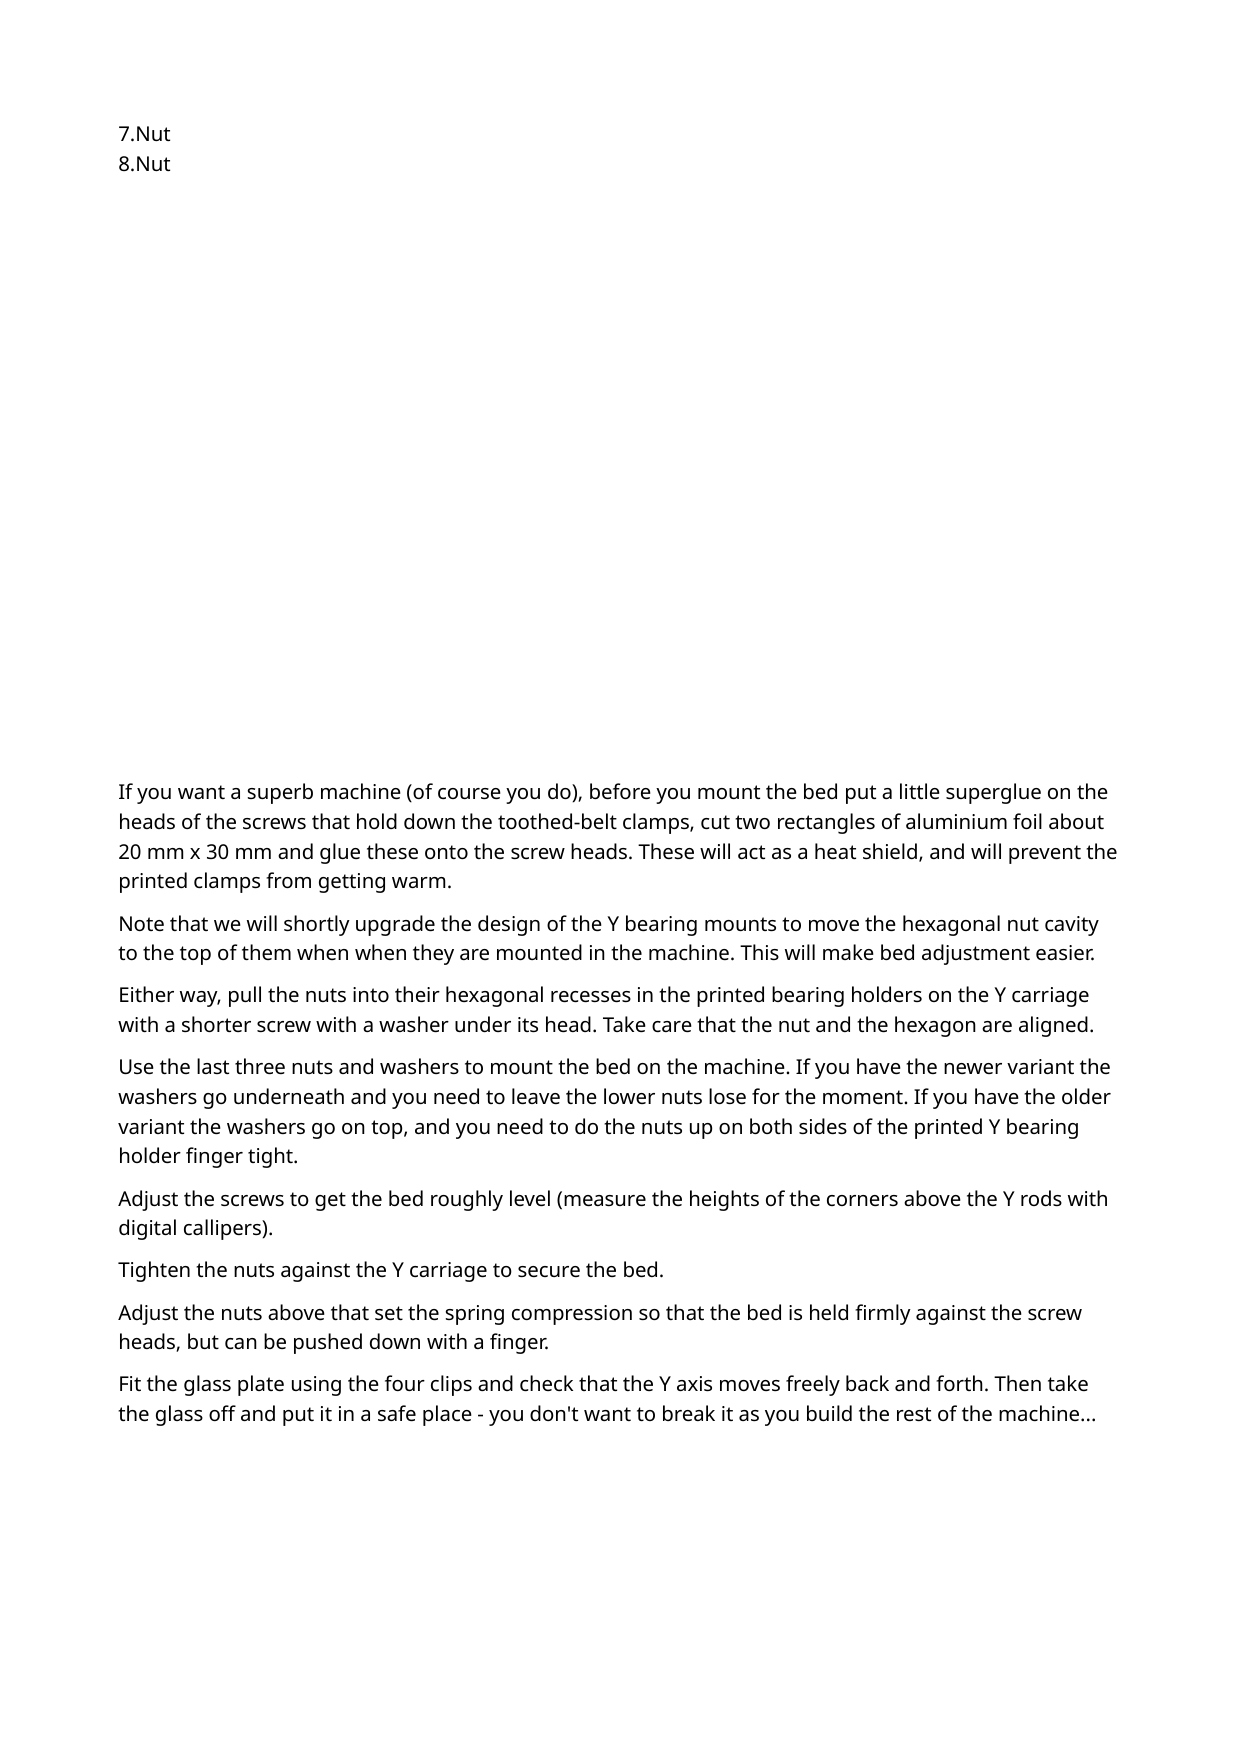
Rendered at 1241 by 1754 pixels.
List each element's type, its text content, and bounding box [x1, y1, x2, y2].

text Note that we will shortly upgrade the design of the Y bearing mounts to move the hexagonal nut cavity to the top of them when when they are mounted in the machine. This will make bed adjustment easier. [118, 907, 1122, 967]
text If you want a superb machine (of course you do), before you mount the bed put a little superglue on the heads of the screws that hold down the toothed-belt clamps, cut two rectangles of aluminium foil about 20 mm x 30 mm and glue these onto the screw heads. These will act as a heat shield, and will prevent the printed clamps from getting warm. [118, 776, 1122, 895]
list Nut [118, 148, 1122, 177]
text Fit the glass plate using the four clips and check that the Y axis moves freely back and forth. Then take the glass off and put it in a safe place - you don't want to break it as you build the rest of the machine... [118, 1368, 1122, 1427]
text Adjust the nuts above that set the spring compression so that the bed is held firmly against the screw heads, but can be pushed down with a finger. [118, 1296, 1122, 1356]
list Nut [118, 118, 1122, 148]
text Adjust the screws to get the bed roughly level (measure the heights of the corners above the Y rods with digital callipers). [118, 1182, 1122, 1242]
text Use the last three nuts and washers to mount the bed on the machine. If you have the newer variant the washers go underneath and you need to leave the lower nuts lose for the moment. If you have the older variant the washers go on top, and you need to do the nuts up on both sides of the printed Y bearing holder finger tight. [118, 1051, 1122, 1170]
text Either way, pull the nuts into their hexagonal recesses in the printed bearing holders on the Y carriage with a shorter screw with a washer under its head. Take care that the nut and the hexagon are aligned. [118, 979, 1122, 1038]
text Tighten the nuts against the Y carriage to secure the bed. [118, 1254, 1122, 1284]
